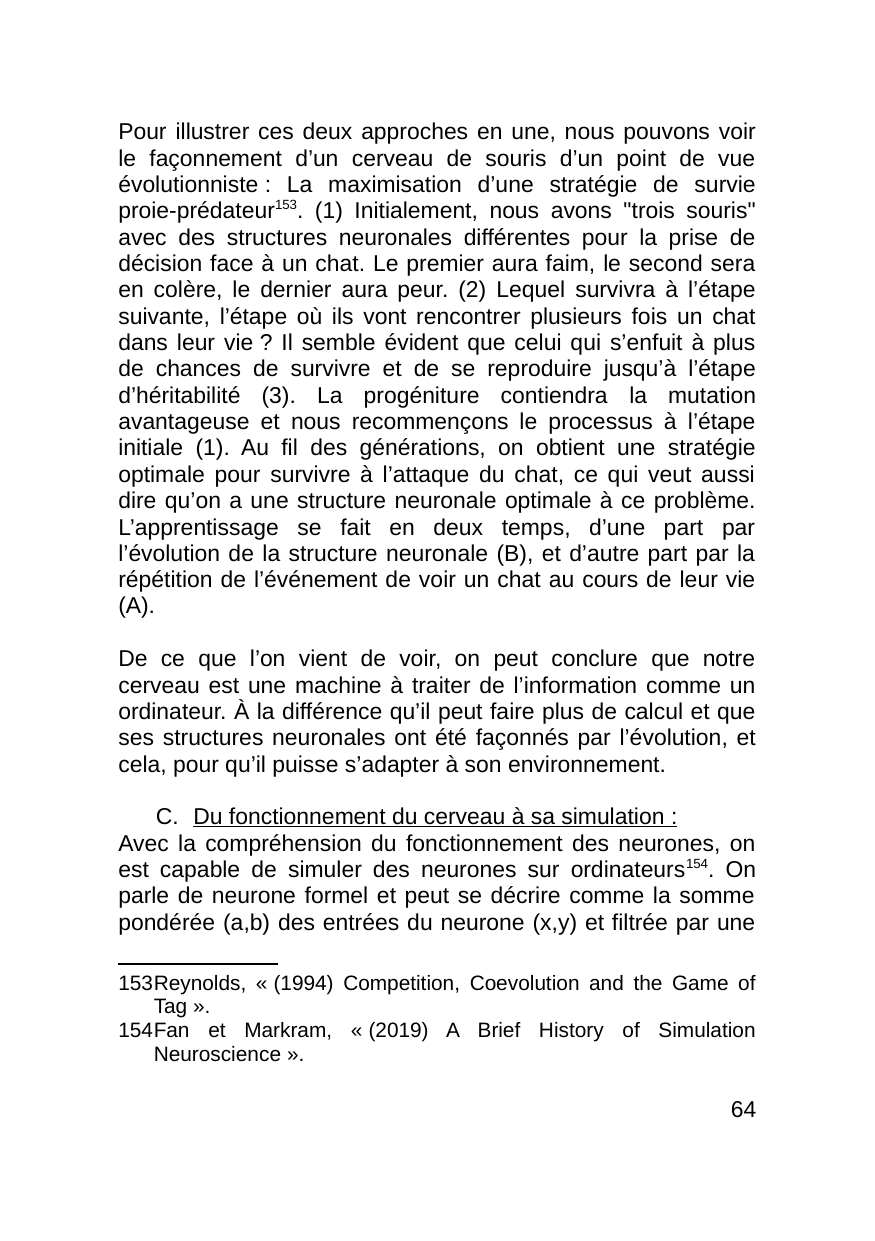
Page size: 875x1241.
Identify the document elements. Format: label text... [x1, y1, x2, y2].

text Avec la compréhension du fonctionnement des neurones, on est capable de simuler des neurones sur ordinateurs. On parle de neurone formel et peut se décrire comme la somme pondérée (a,b) des entrées du neurone (x,y) et filtrée par une [118, 830, 756, 935]
text Pour illustrer ces deux approches en une, nous pouvons voir le façonnement d’un cerveau de souris d’un point de vue évolutionniste : La maximisation d’une stratégie de survie proie-prédateur. (1) Initialement, nous avons "trois souris" avec des structures neuronales différentes pour la prise de décision face à un chat. Le premier aura faim, le second sera en colère, le dernier aura peur. (2) Lequel survivra à l’étape suivante, l’étape où ils vont rencontrer plusieurs fois un chat dans leur vie ? Il semble évident que celui qui s’enfuit à plus de chances de survivre et de se reproduire jusqu’à l’étape d’héritabilité (3). La progéniture contiendra la mutation avantageuse et nous recommençons le processus à l’étape initiale (1). Au fil des générations, on obtient une stratégie optimale pour survivre à l’attaque du chat, ce qui veut aussi dire qu’on a une structure neuronale optimale à ce problème. L’apprentissage se fait en deux temps, d’une part par l’évolution de la structure neuronale (B), et d’autre part par la répétition de l’événement de voir un chat au cours de leur vie (A). [118, 118, 756, 619]
list Du fonctionnement du cerveau à sa simulation : [156, 803, 756, 830]
text Reynolds, « (1994) Competition, Coevolution and the Game of Tag ». [118, 970, 756, 1018]
text Fan et Markram, « (2019) A Brief History of Simulation Neuroscience ». [118, 1018, 756, 1066]
text De ce que l’on vient de voir, on peut conclure que notre cerveau est une machine à traiter de l’information comme un ordinateur. À la différence qu’il peut faire plus de calcul et que ses structures neuronales ont été façonnés par l’évolution, et cela, pour qu’il puisse s’adapter à son environnement. [118, 645, 756, 777]
